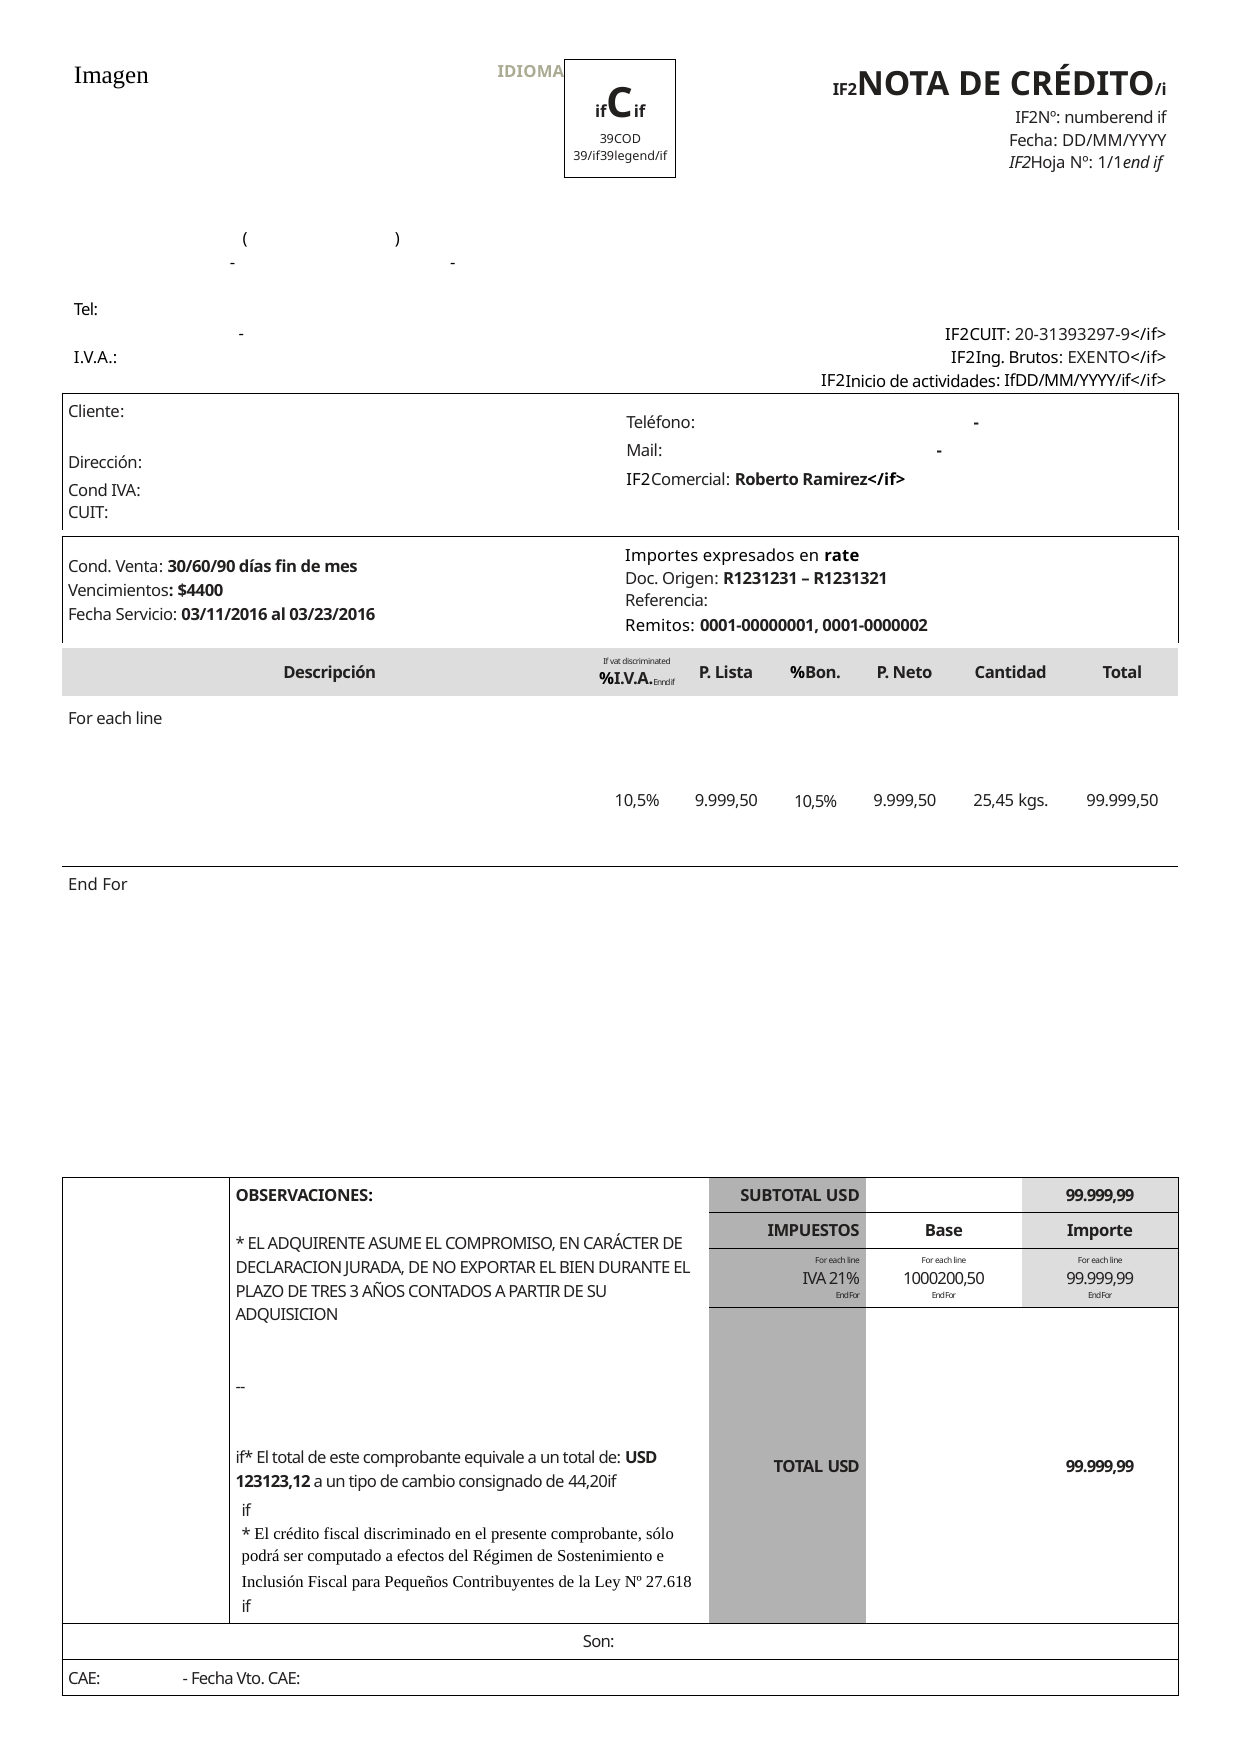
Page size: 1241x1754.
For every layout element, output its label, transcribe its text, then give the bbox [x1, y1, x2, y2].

table_cell End For [62, 867, 598, 901]
table_cell 10,5% [776, 735, 854, 866]
table_header [855, 700, 955, 735]
table_cell 9.999,50 [855, 735, 955, 866]
table_cell 25,45 kgs. [955, 735, 1067, 866]
table_header [776, 700, 854, 735]
table_header [598, 700, 676, 735]
table_cell [955, 867, 1067, 901]
table_cell 99.999,50 [1067, 735, 1178, 866]
table_header For each line [62, 700, 598, 735]
table_header [676, 700, 776, 735]
table_cell [676, 867, 776, 901]
table_cell 10,5% [598, 735, 676, 866]
table_cell [1067, 867, 1178, 901]
table_header [1067, 700, 1178, 735]
table_cell [598, 867, 676, 901]
table_cell [855, 867, 955, 901]
table_cell 9.999,50 [676, 735, 776, 866]
table_header [955, 700, 1067, 735]
table_cell <line.name + (line._fields.get('lot_ids') and line.lot_ids.filtered('dispatch_number') and '. Despachos: %s' % ', '.join(line.lot_ids.filtered('dispatch_number').mapped('dispatch_number')) or '') + (o.journal_id.afip_ws == 'wsbfe' and line.product_id.l10n_ar_ncm_code and '. NCM: %s' % line.product_id.l10n_ar_ncm_code or '')> [62, 735, 598, 866]
table_cell [776, 867, 854, 901]
